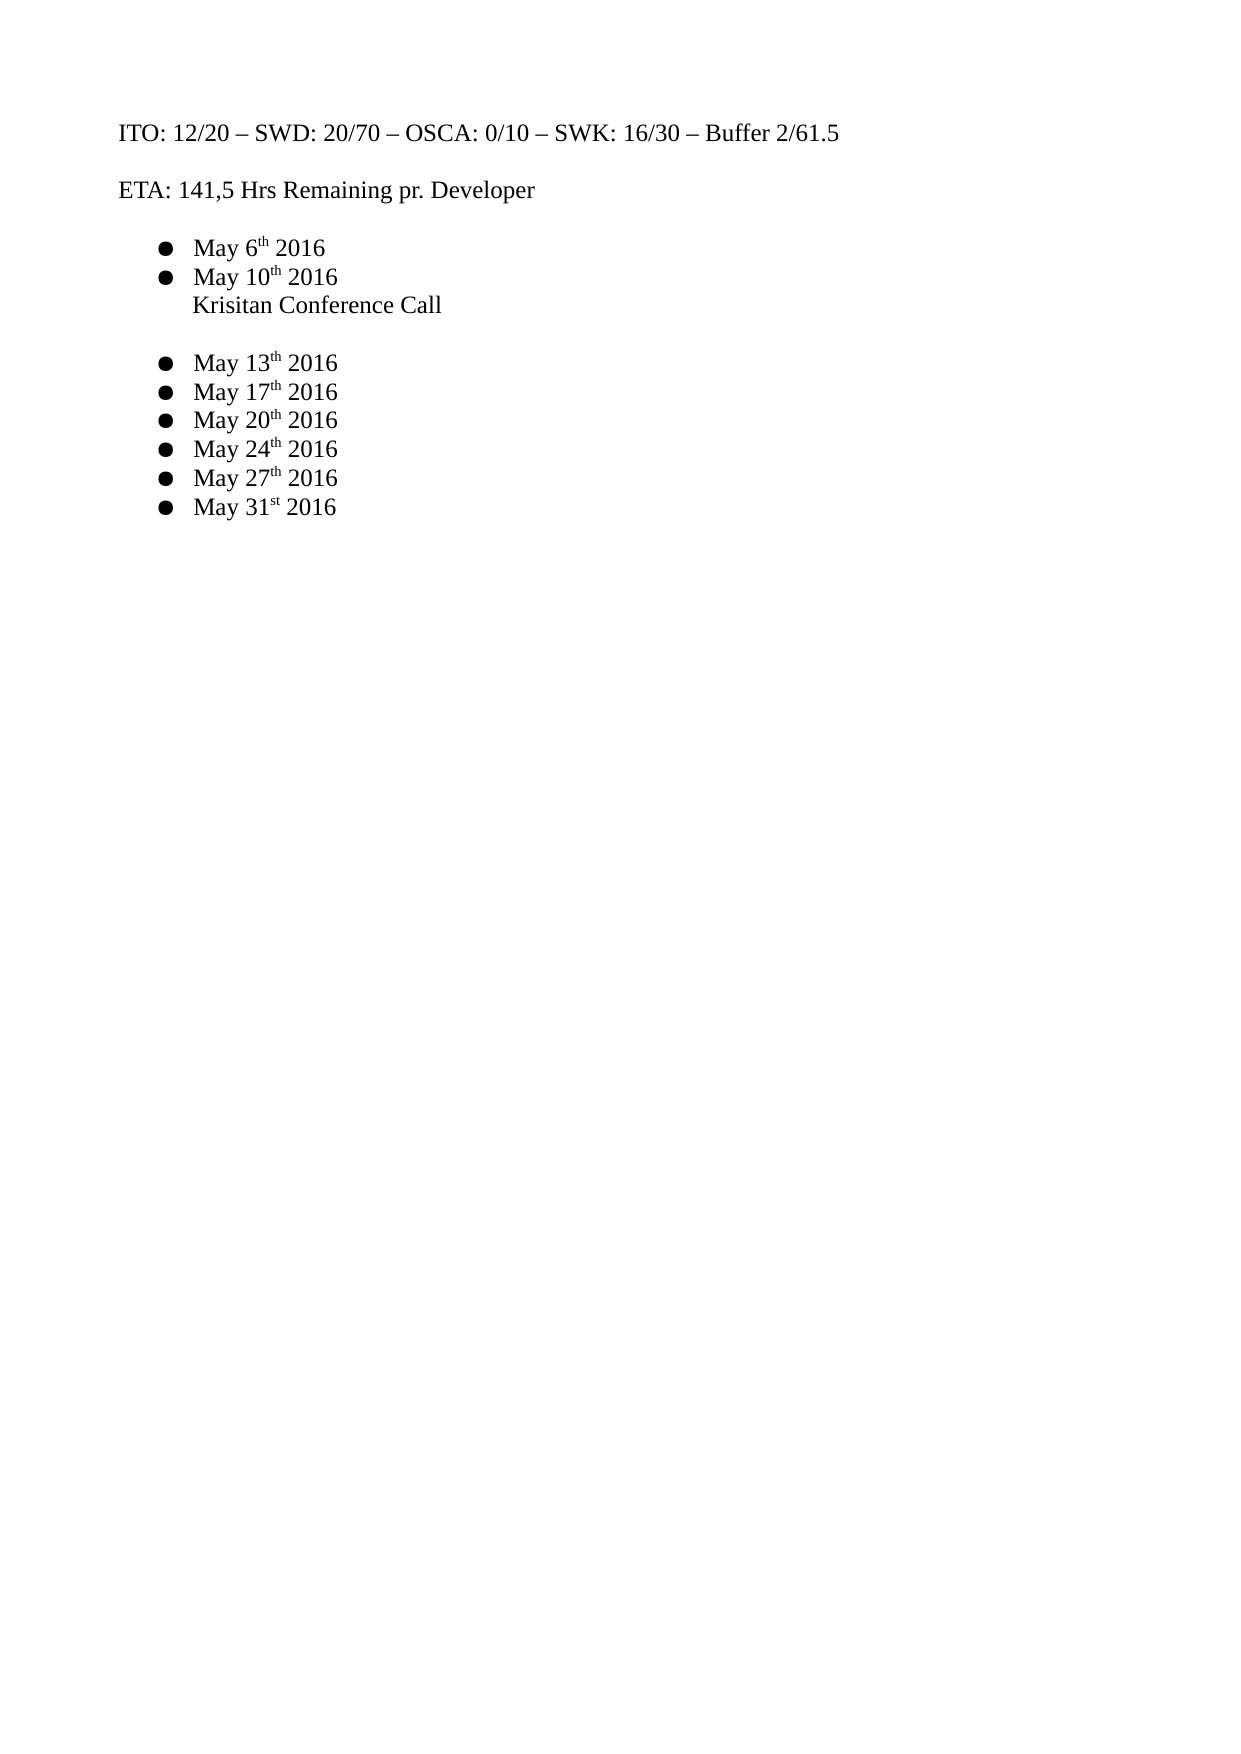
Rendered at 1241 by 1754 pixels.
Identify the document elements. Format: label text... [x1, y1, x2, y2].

list May 27th 2016 [156, 463, 1122, 492]
text ETA: 141,5 Hrs Remaining pr. Developer [118, 176, 1122, 204]
list May 20th 2016 [156, 406, 1122, 434]
list May 24th 2016 [156, 434, 1122, 463]
list May 6th 2016 [156, 233, 1122, 262]
text Krisitan Conference Call [118, 291, 1122, 319]
text ITO: 12/20 – SWD: 20/70 – OSCA: 0/10 – SWK: 16/30 – Buffer 2/61.5 [118, 118, 1122, 147]
list May 13th 2016 [156, 348, 1122, 377]
list May 31st 2016 [156, 492, 1122, 521]
list May 17th 2016 [156, 377, 1122, 406]
list May 10th 2016 [156, 262, 1122, 291]
